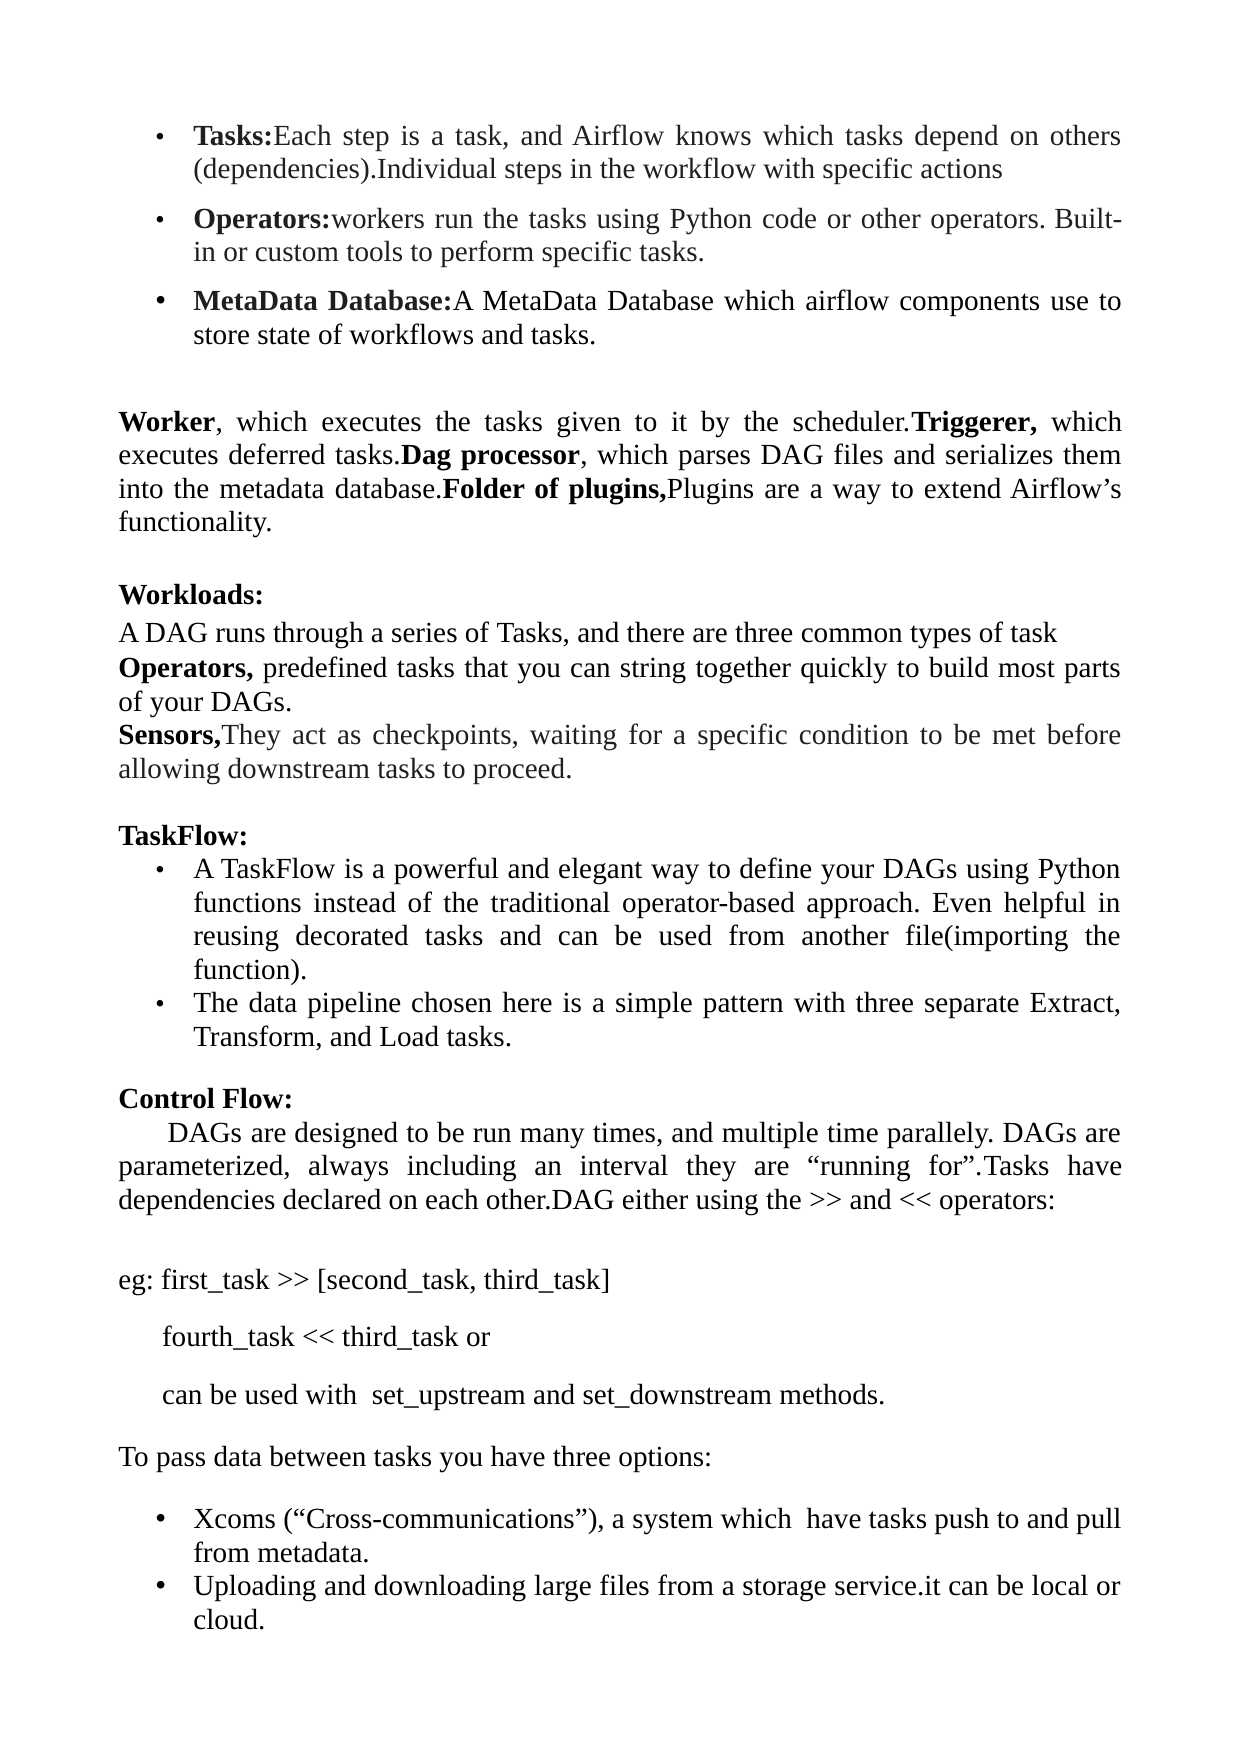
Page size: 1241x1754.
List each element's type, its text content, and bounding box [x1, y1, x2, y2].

list A TaskFlow is a powerful and elegant way to define your DAGs using Python functions instead of the traditional operator-based approach. Even helpful in reusing decorated tasks and can be used from another file(importing the function). [156, 851, 1122, 986]
list Xcoms (“Cross-communications”), a system which have tasks push to and pull from metadata. [156, 1501, 1122, 1568]
text Worker, which executes the tasks given to it by the scheduler.Triggerer, which executes deferred tasks.Dag processor, which parses DAG files and serializes them into the metadata database.Folder of plugins,Plugins are a way to extend Airflow’s functionality. [118, 404, 1122, 538]
list Operators:workers run the tasks using Python code or other operators. Built-in or custom tools to perform specific tasks. [156, 201, 1122, 268]
list Uploading and downloading large files from a storage service.it can be local or cloud. [156, 1568, 1122, 1636]
subtitle Sensors,They act as checkpoints, waiting for a specific condition to be met before allowing downstream tasks to proceed. [118, 717, 1122, 784]
subtitle A DAG runs through a series of Tasks, and there are three common types of task [118, 615, 1122, 648]
text can be used with set_upstream and set_downstream methods. [118, 1377, 1122, 1410]
list Tasks:Each step is a task, and Airflow knows which tasks depend on others (dependencies).Individual steps in the workflow with specific actions [156, 118, 1122, 185]
list The data pipeline chosen here is a simple pattern with three separate Extract, Transform, and Load tasks. [156, 986, 1122, 1053]
subtitle Control Flow: [118, 1081, 1122, 1115]
text fourth_task << third_task or [118, 1319, 1122, 1353]
text DAGs are designed to be run many times, and multiple time parallely. DAGs are parameterized, always including an interval they are “running for”.Tasks have dependencies declared on each other.DAG either using the >> and << operators: [118, 1115, 1122, 1216]
list MetaData Database:A MetaData Database which airflow components use to store state of workflows and tasks. [156, 283, 1122, 351]
text eg: first_task >> [second_task, third_task] [118, 1262, 1122, 1296]
subtitle Operators, predefined tasks that you can string together quickly to build most parts of your DAGs. [118, 650, 1122, 717]
subtitle TaskFlow: [118, 818, 1122, 851]
text To pass data between tasks you have three options: [118, 1439, 1122, 1473]
subtitle Workloads: [118, 577, 1122, 611]
